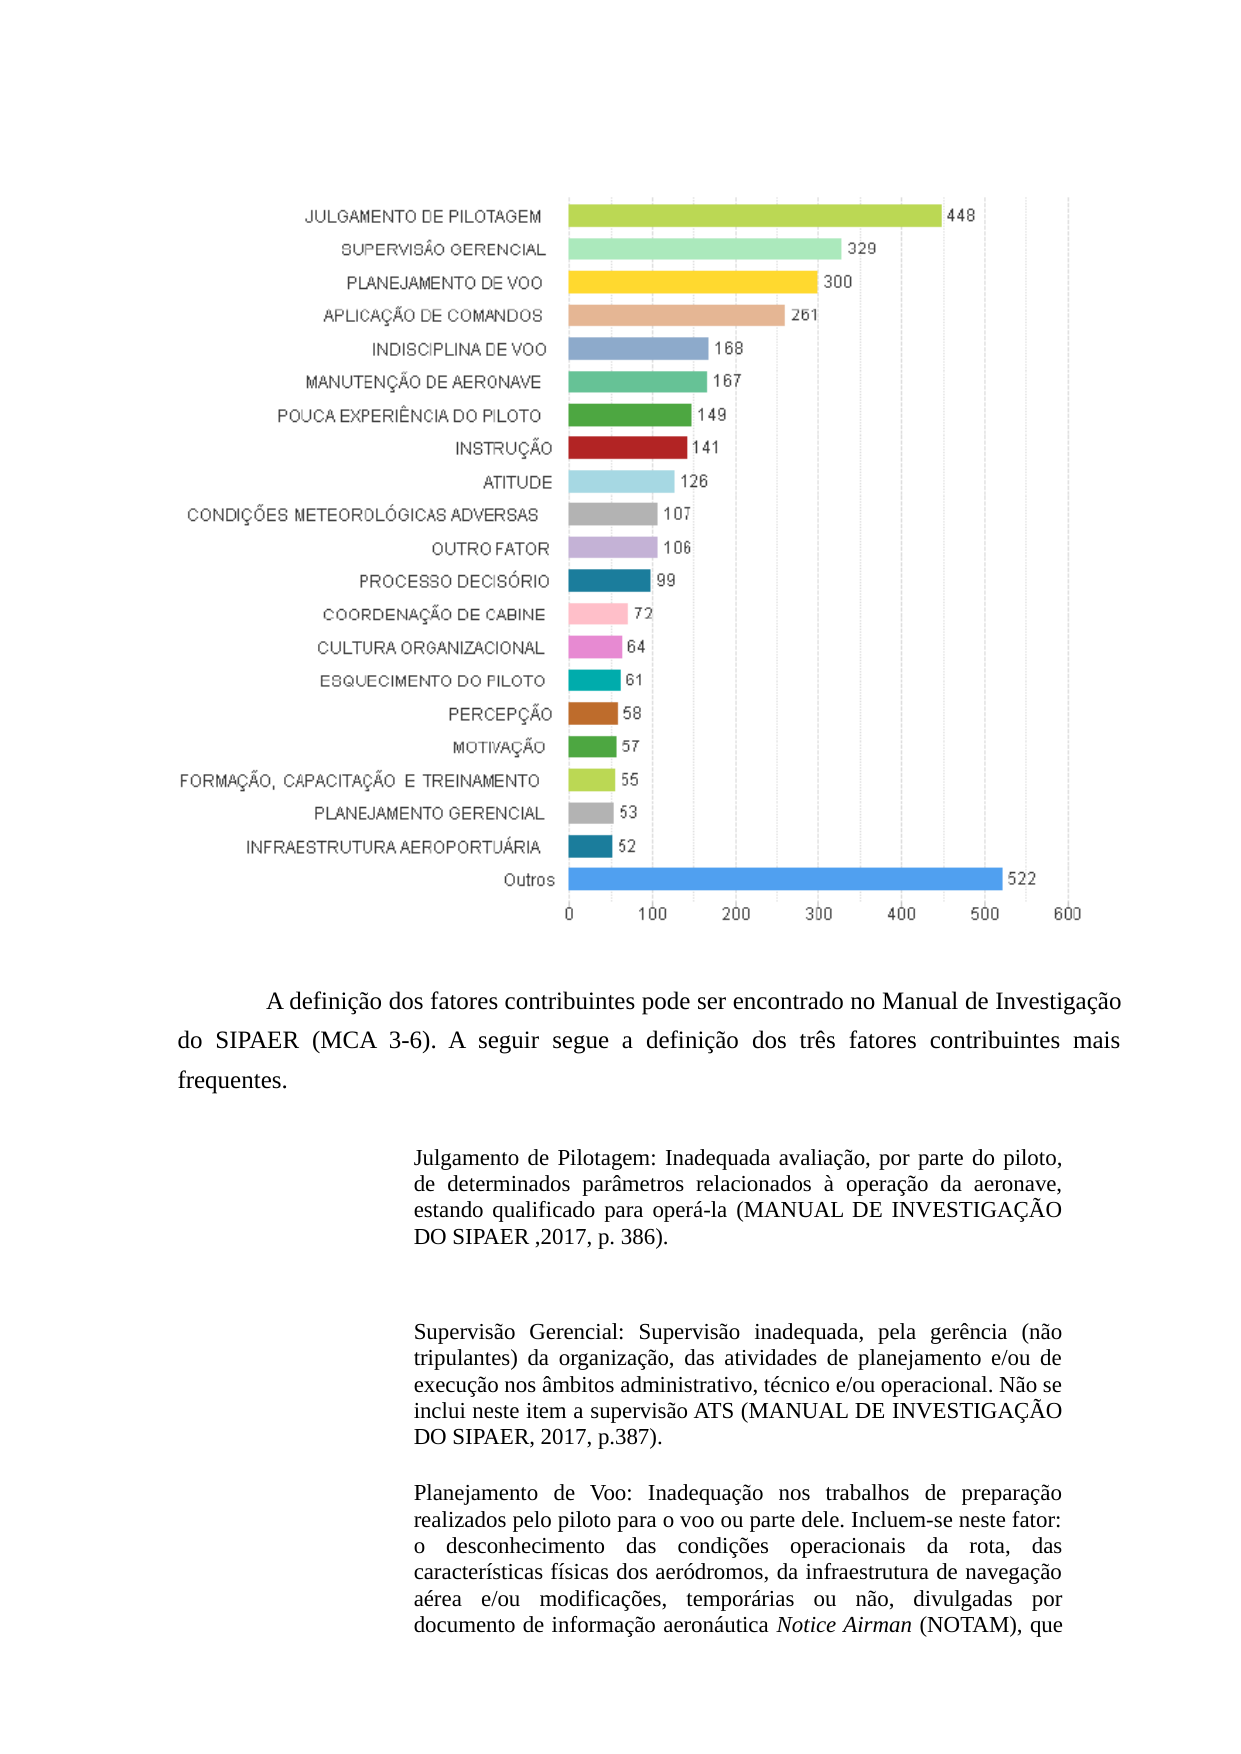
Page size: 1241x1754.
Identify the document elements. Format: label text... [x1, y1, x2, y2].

text Planejamento de Voo: Inadequação nos trabalhos de preparação realizados pelo piloto para o voo ou parte dele. Incluem-se neste fator: o desconhecimento das condições operacionais da rota, das características físicas dos aeródromos, da infraestrutura de navegação aérea e/ou modificações, temporárias ou não, divulgadas por documento de informação aeronáutica Notice Airman (NOTAM), que [413, 1479, 1063, 1637]
text Julgamento de Pilotagem: Inadequada avaliação, por parte do piloto, de determinados parâmetros relacionados à operação da aeronave, estando qualificado para operá-la (MANUAL DE INVESTIGAÇÃO DO SIPAER ,2017, p. 386). [413, 1144, 1063, 1249]
text Supervisão Gerencial: Supervisão inadequada, pela gerência (não tripulantes) da organização, das atividades de planejamento e/ou de execução nos âmbitos administrativo, técnico e/ou operacional. Não se inclui neste item a supervisão ATS (MANUAL DE INVESTIGAÇÃO DO SIPAER, 2017, p.387). [413, 1318, 1063, 1450]
text A definição dos fatores contribuintes pode ser encontrado no Manual de Investigação do SIPAER (MCA 3-6). A seguir segue a definição dos três fatores contribuintes mais frequentes. [177, 986, 1122, 1094]
